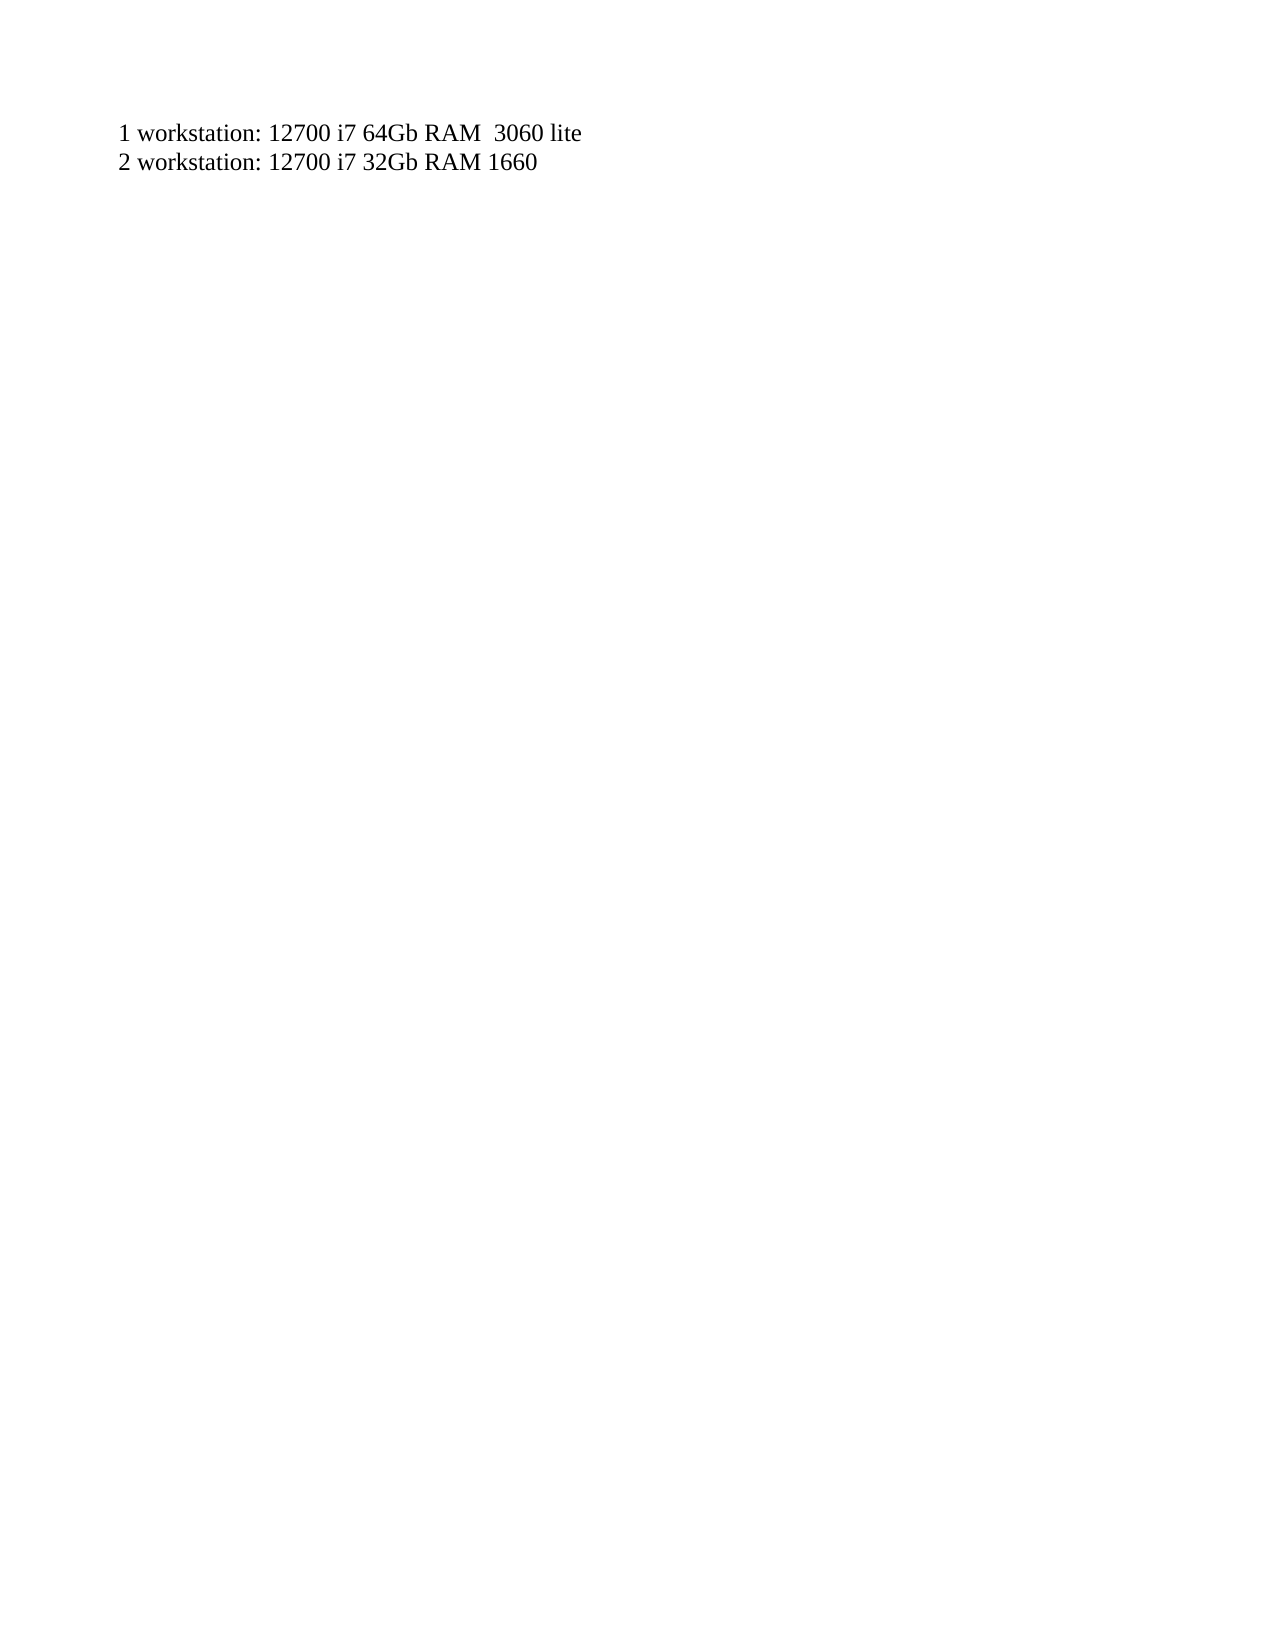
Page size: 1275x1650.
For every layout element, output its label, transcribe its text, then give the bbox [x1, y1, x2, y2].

text 2 workstation: 12700 i7 32Gb RAM 1660 [118, 147, 1157, 176]
text 1 workstation: 12700 i7 64Gb RAM 3060 lite [118, 118, 1157, 147]
